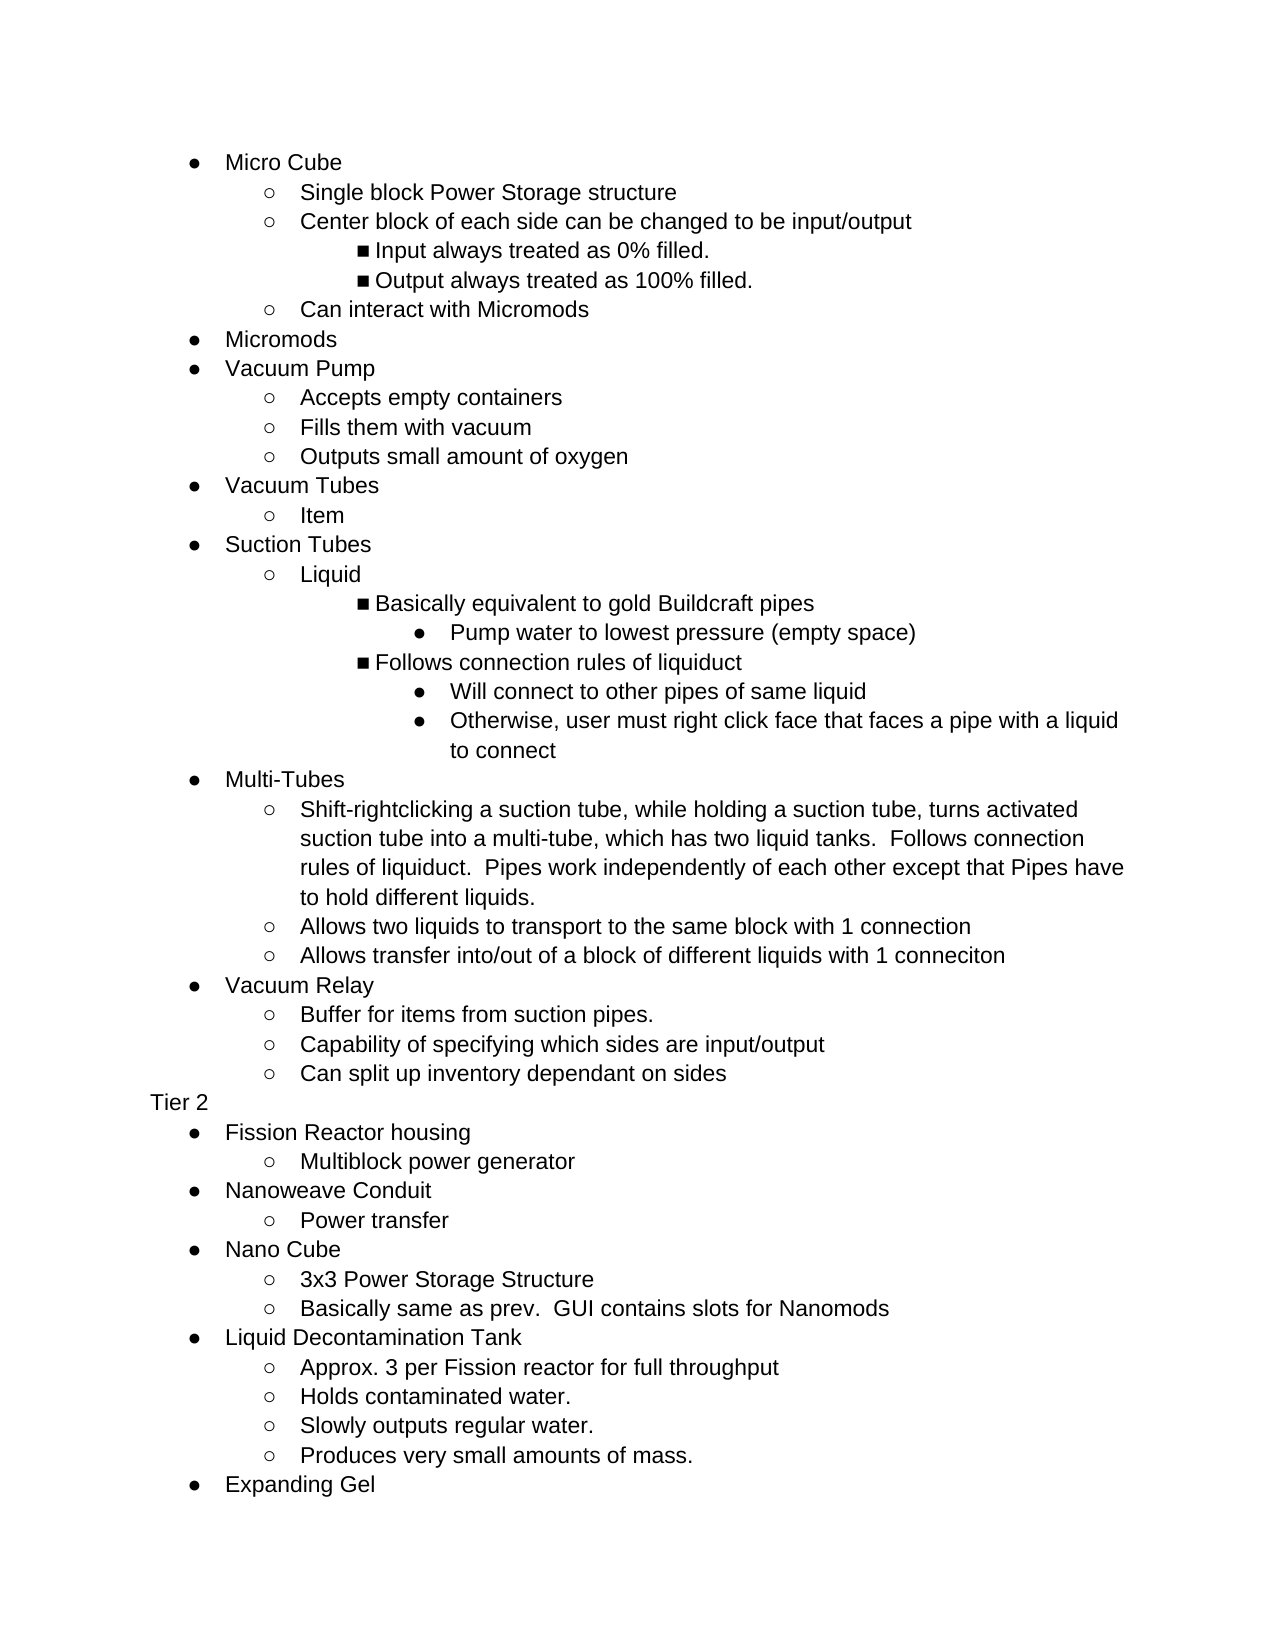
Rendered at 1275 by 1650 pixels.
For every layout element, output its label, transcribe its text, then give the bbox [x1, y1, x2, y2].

list Basically equivalent to gold Buildcraft pipes [356, 591, 1125, 616]
list 3x3 Power Storage Structure [262, 1266, 1125, 1292]
list Nano Cube [187, 1237, 1125, 1262]
list Pump water to lowest pressure (empty space) [412, 620, 1125, 646]
list Vacuum Tubes [187, 473, 1125, 499]
list Micromods [187, 326, 1125, 352]
list Multi-Tubes [187, 767, 1125, 792]
list Center block of each side can be changed to be input/output [262, 209, 1125, 234]
list Outputs small amount of oxygen [262, 444, 1125, 469]
list Output always treated as 100% filled. [356, 267, 1125, 293]
list Fission Reactor housing [187, 1119, 1125, 1145]
list Shift-rightclicking a suction tube, while holding a suction tube, turns activated suction tube into a multi-tube, which has two liquid tanks. Follows connection rules of liquiduct. Pipes work independently of each other except that Pipes have to hold different liquids. [262, 796, 1125, 910]
list Power transfer [262, 1207, 1125, 1233]
list Otherwise, user must right click face that faces a pipe with a liquid to connect [412, 708, 1125, 763]
list Slowly outputs regular water. [262, 1413, 1125, 1439]
list Can split up inventory dependant on sides [262, 1061, 1125, 1086]
list Holds contaminated water. [262, 1384, 1125, 1409]
list Will connect to other pipes of same liquid [412, 679, 1125, 704]
list Approx. 3 per Fission reactor for full throughput [262, 1354, 1125, 1380]
list Fills them with vacuum [262, 414, 1125, 440]
list Expanding Gel [187, 1472, 1125, 1497]
list Liquid Decontamination Tank [187, 1325, 1125, 1351]
list Vacuum Relay [187, 972, 1125, 998]
list Allows transfer into/out of a block of different liquids with 1 conneciton [262, 943, 1125, 969]
list Can interact with Micromods [262, 297, 1125, 322]
list Liquid [262, 561, 1125, 587]
text Tier 2 [150, 1090, 1125, 1116]
list Nanoweave Conduit [187, 1178, 1125, 1204]
list Basically same as prev. GUI contains slots for Nanomods [262, 1296, 1125, 1321]
list Suction Tubes [187, 532, 1125, 557]
list Vacuum Pump [187, 356, 1125, 381]
list Follows connection rules of liquiduct [356, 649, 1125, 675]
list Produces very small amounts of mass. [262, 1442, 1125, 1468]
list Capability of specifying which sides are input/output [262, 1031, 1125, 1057]
list Input always treated as 0% filled. [356, 238, 1125, 264]
list Item [262, 502, 1125, 528]
list Single block Power Storage structure [262, 179, 1125, 205]
list Allows two liquids to transport to the same block with 1 connection [262, 914, 1125, 939]
list Buffer for items from suction pipes. [262, 1002, 1125, 1027]
list Micro Cube [187, 150, 1125, 176]
list Accepts empty containers [262, 385, 1125, 411]
list Multiblock power generator [262, 1149, 1125, 1174]
